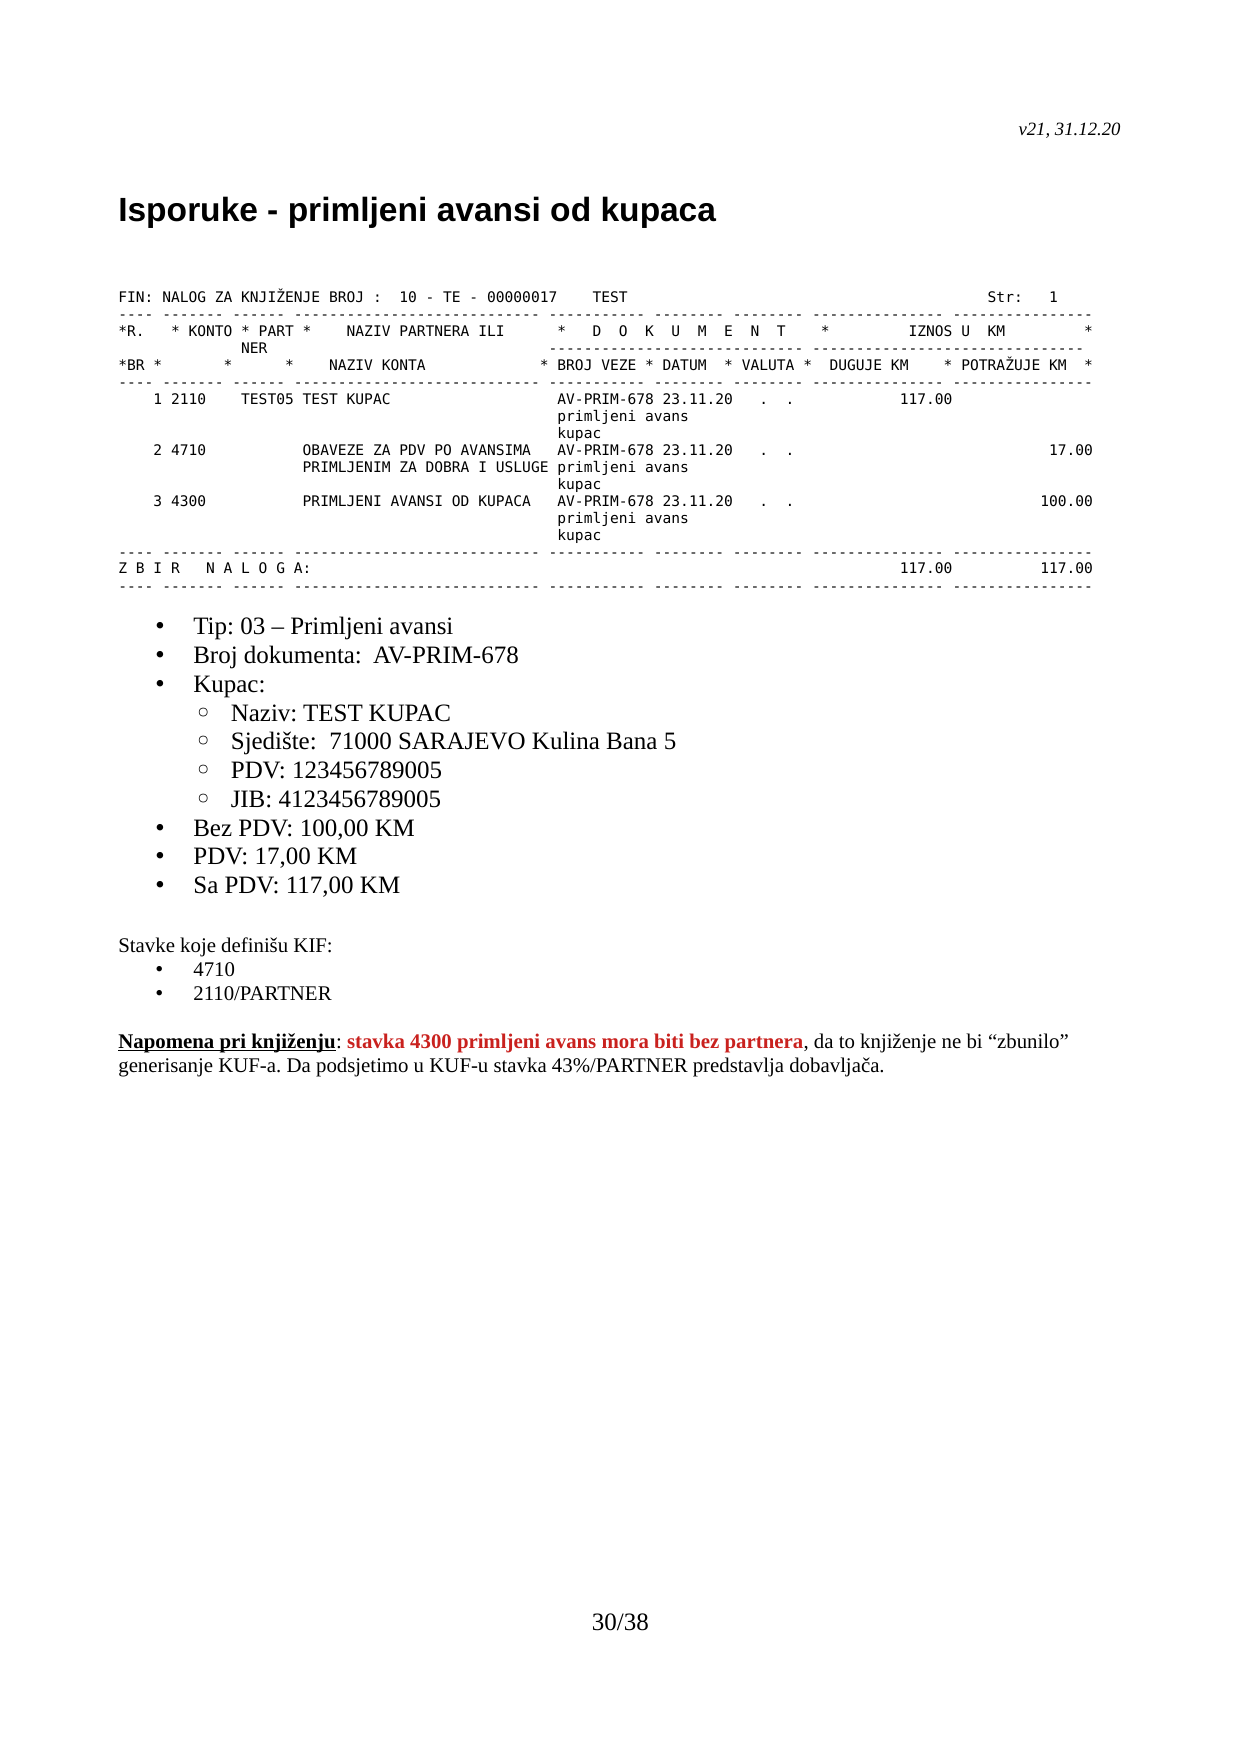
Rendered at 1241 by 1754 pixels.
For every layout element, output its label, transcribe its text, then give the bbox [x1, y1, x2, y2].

list PDV: 17,00 KM [156, 841, 1122, 870]
text ---- ------- ------ ---------------------------- ----------- -------- -------- --------------- ---------------- [118, 577, 1122, 594]
list Bez PDV: 100,00 KM [156, 813, 1122, 841]
text Z B I R N A L O G A: 117.00 117.00 [118, 560, 1122, 577]
list Broj dokumenta: AV-PRIM-678 [156, 640, 1122, 669]
text ---- ------- ------ ---------------------------- ----------- -------- -------- --------------- ---------------- [118, 543, 1122, 560]
text kupac [118, 476, 1122, 492]
subtitle Isporuke - primljeni avansi od kupaca [118, 190, 1122, 229]
text ---- ------- ------ ---------------------------- ----------- -------- -------- --------------- ---------------- [118, 374, 1122, 391]
text primljeni avans [118, 509, 1122, 526]
list Naziv: TEST KUPAC [193, 698, 1122, 726]
text Stavke koje definišu KIF: [118, 933, 1122, 957]
text primljeni avans [118, 408, 1122, 424]
list Kupac: [156, 669, 1122, 698]
text kupac [118, 424, 1122, 442]
text 1 2110 TEST05 TEST KUPAC AV-PRIM-678 23.11.20 . . 117.00 [118, 391, 1122, 408]
text NER ----------------------------- ------------------------------- [118, 340, 1122, 357]
list Sjedište: 71000 SARAJEVO Kulina Bana 5 [193, 726, 1122, 755]
subtitle Napomena pri knjiženju: stavka 4300 primljeni avans mora biti bez partnera, da to knjiženje ne bi “zbunilo” generisanje KUF-a. Da podsjetimo u KUF-u stavka 43%/PARTNER predstavlja dobavljača. [118, 1029, 1122, 1077]
list 4710 [156, 957, 1122, 981]
text ---- ------- ------ ---------------------------- ----------- -------- -------- --------------- ---------------- [118, 306, 1122, 323]
text kupac [118, 526, 1122, 543]
subtitle 2110/PARTNER [156, 981, 1122, 1005]
text 2 4710 OBAVEZE ZA PDV PO AVANSIMA AV-PRIM-678 23.11.20 . . 17.00 [118, 442, 1122, 458]
list Sa PDV: 117,00 KM [156, 870, 1122, 899]
list JIB: 4123456789005 [193, 784, 1122, 813]
text 3 4300 PRIMLJENI AVANSI OD KUPACA AV-PRIM-678 23.11.20 . . 100.00 [118, 492, 1122, 509]
list Tip: 03 – Primljeni avansi [156, 611, 1122, 640]
text *R. * KONTO * PART * NAZIV PARTNERA ILI * D O K U M E N T * IZNOS U KM * [118, 323, 1122, 340]
text FIN: NALOG ZA KNJIŽENJE BROJ : 10 - TE - 00000017 TEST Str: 1 [118, 289, 1122, 306]
text PRIMLJENIM ZA DOBRA I USLUGE primljeni avans [118, 458, 1122, 476]
text *BR * * * NAZIV KONTA * BROJ VEZE * DATUM * VALUTA * DUGUJE KM * POTRAŽUJE KM * [118, 357, 1122, 374]
list PDV: 123456789005 [193, 755, 1122, 784]
